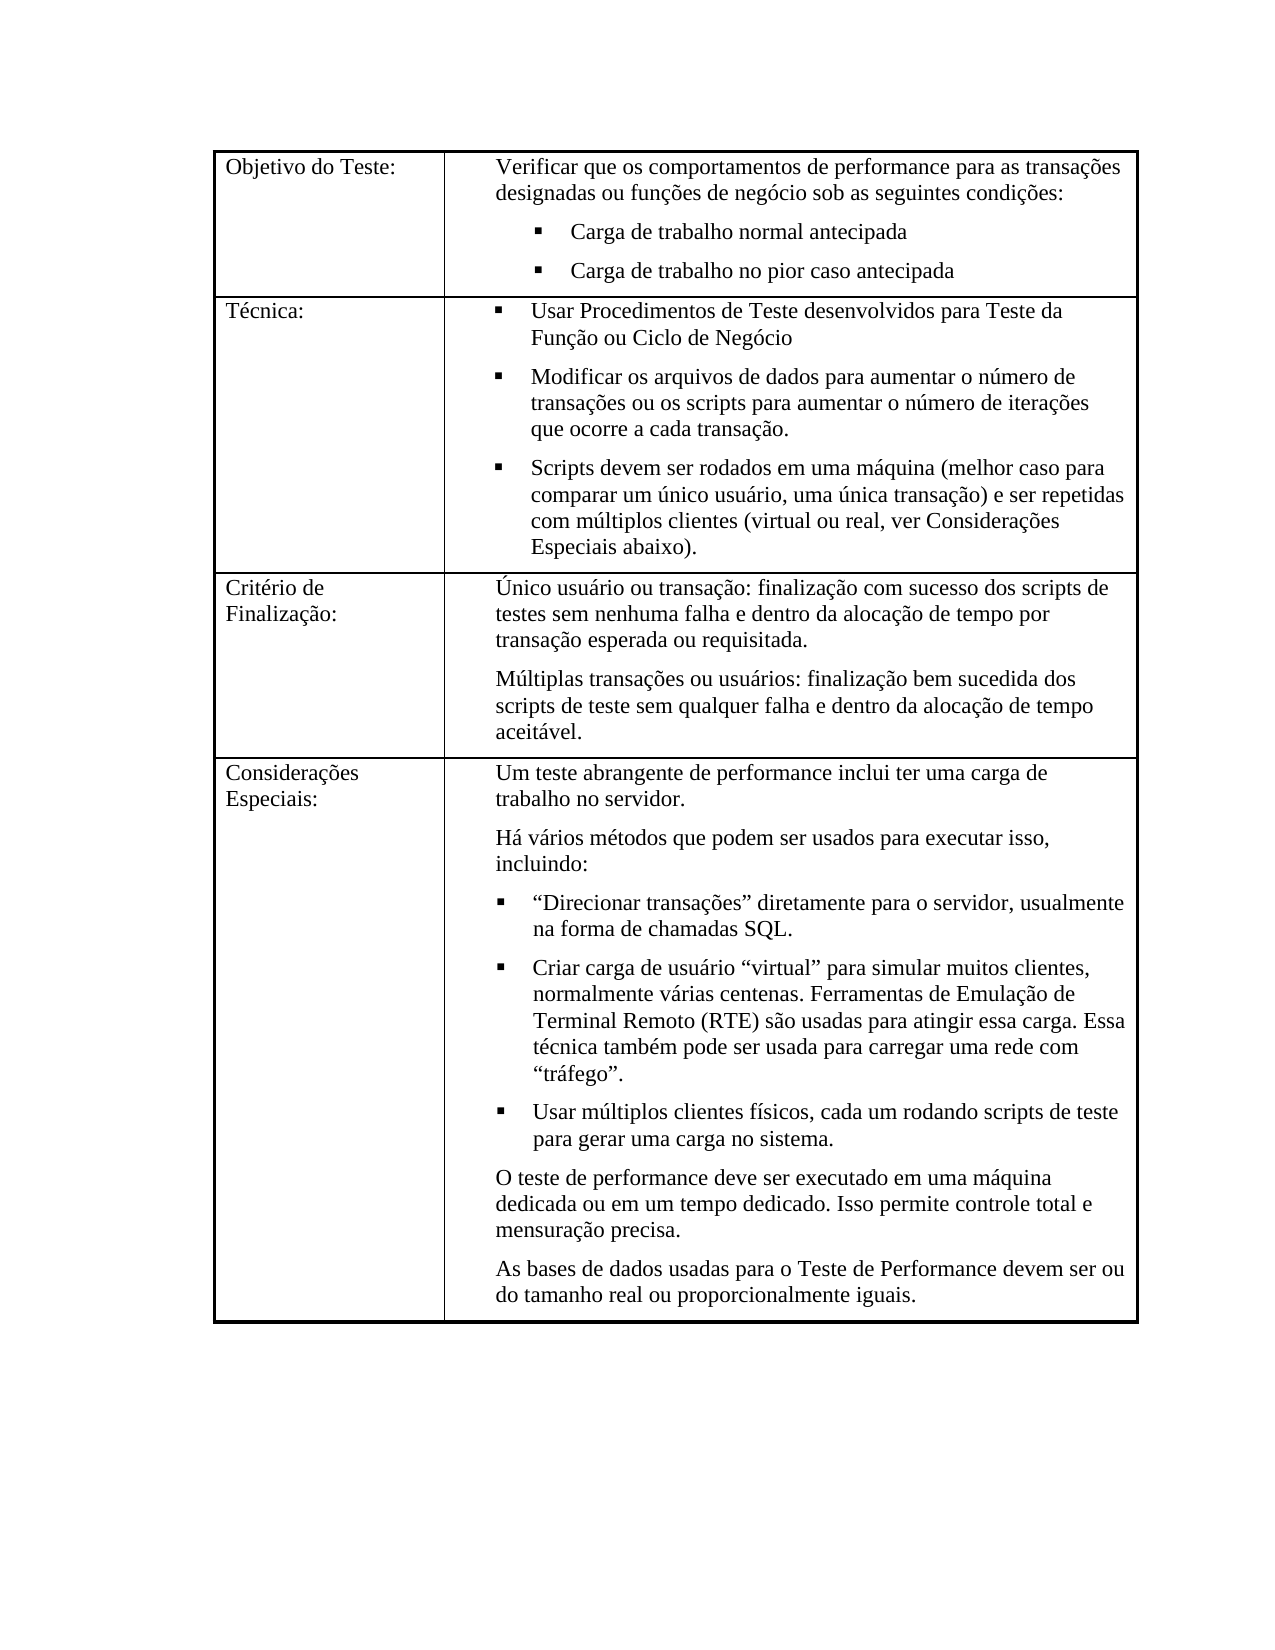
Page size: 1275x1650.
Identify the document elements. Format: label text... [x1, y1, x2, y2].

table_header Verificar que os comportamentos de performance para as transações designadas ou funções de negócio sob as seguintes condições: Carga de trabalho normal antecipada Carga de trabalho no pior caso antecipada [445, 153, 1136, 296]
table_header Objetivo do Teste: [216, 153, 444, 296]
table_cell Único usuário ou transação: finalização com sucesso dos scripts de testes sem nenhuma falha e dentro da alocação de tempo por transação esperada ou requisitada. Múltiplas transações ou usuários: finalização bem sucedida dos scripts de teste sem qualquer falha e dentro da alocação de tempo aceitável. [445, 574, 1136, 757]
table_cell Um teste abrangente de performance inclui ter uma carga de trabalho no servidor. Há vários métodos que podem ser usados para executar isso, incluindo: “Direcionar transações” diretamente para o servidor, usualmente na forma de chamadas SQL. Criar carga de usuário “virtual” para simular muitos clientes, normalmente várias centenas. Ferramentas de Emulação de Terminal Remoto (RTE) são usadas para atingir essa carga. Essa técnica também pode ser usada para carregar uma rede com “tráfego”. Usar múltiplos clientes físicos, cada um rodando scripts de teste para gerar uma carga no sistema. O teste de performance deve ser executado em uma máquina dedicada ou em um tempo dedicado. Isso permite controle total e mensuração precisa. As bases de dados usadas para o Teste de Performance devem ser ou do tamanho real ou proporcionalmente iguais. [445, 759, 1136, 1320]
table_cell Critério de Finalização: [216, 574, 444, 757]
table_cell Considerações Especiais: [216, 759, 444, 1320]
table_cell Usar Procedimentos de Teste desenvolvidos para Teste da Função ou Ciclo de Negócio Modificar os arquivos de dados para aumentar o número de transações ou os scripts para aumentar o número de iterações que ocorre a cada transação. Scripts devem ser rodados em uma máquina (melhor caso para comparar um único usuário, uma única transação) e ser repetidas com múltiplos clientes (virtual ou real, ver Considerações Especiais abaixo). [445, 298, 1136, 572]
table_cell Técnica: [216, 298, 444, 572]
